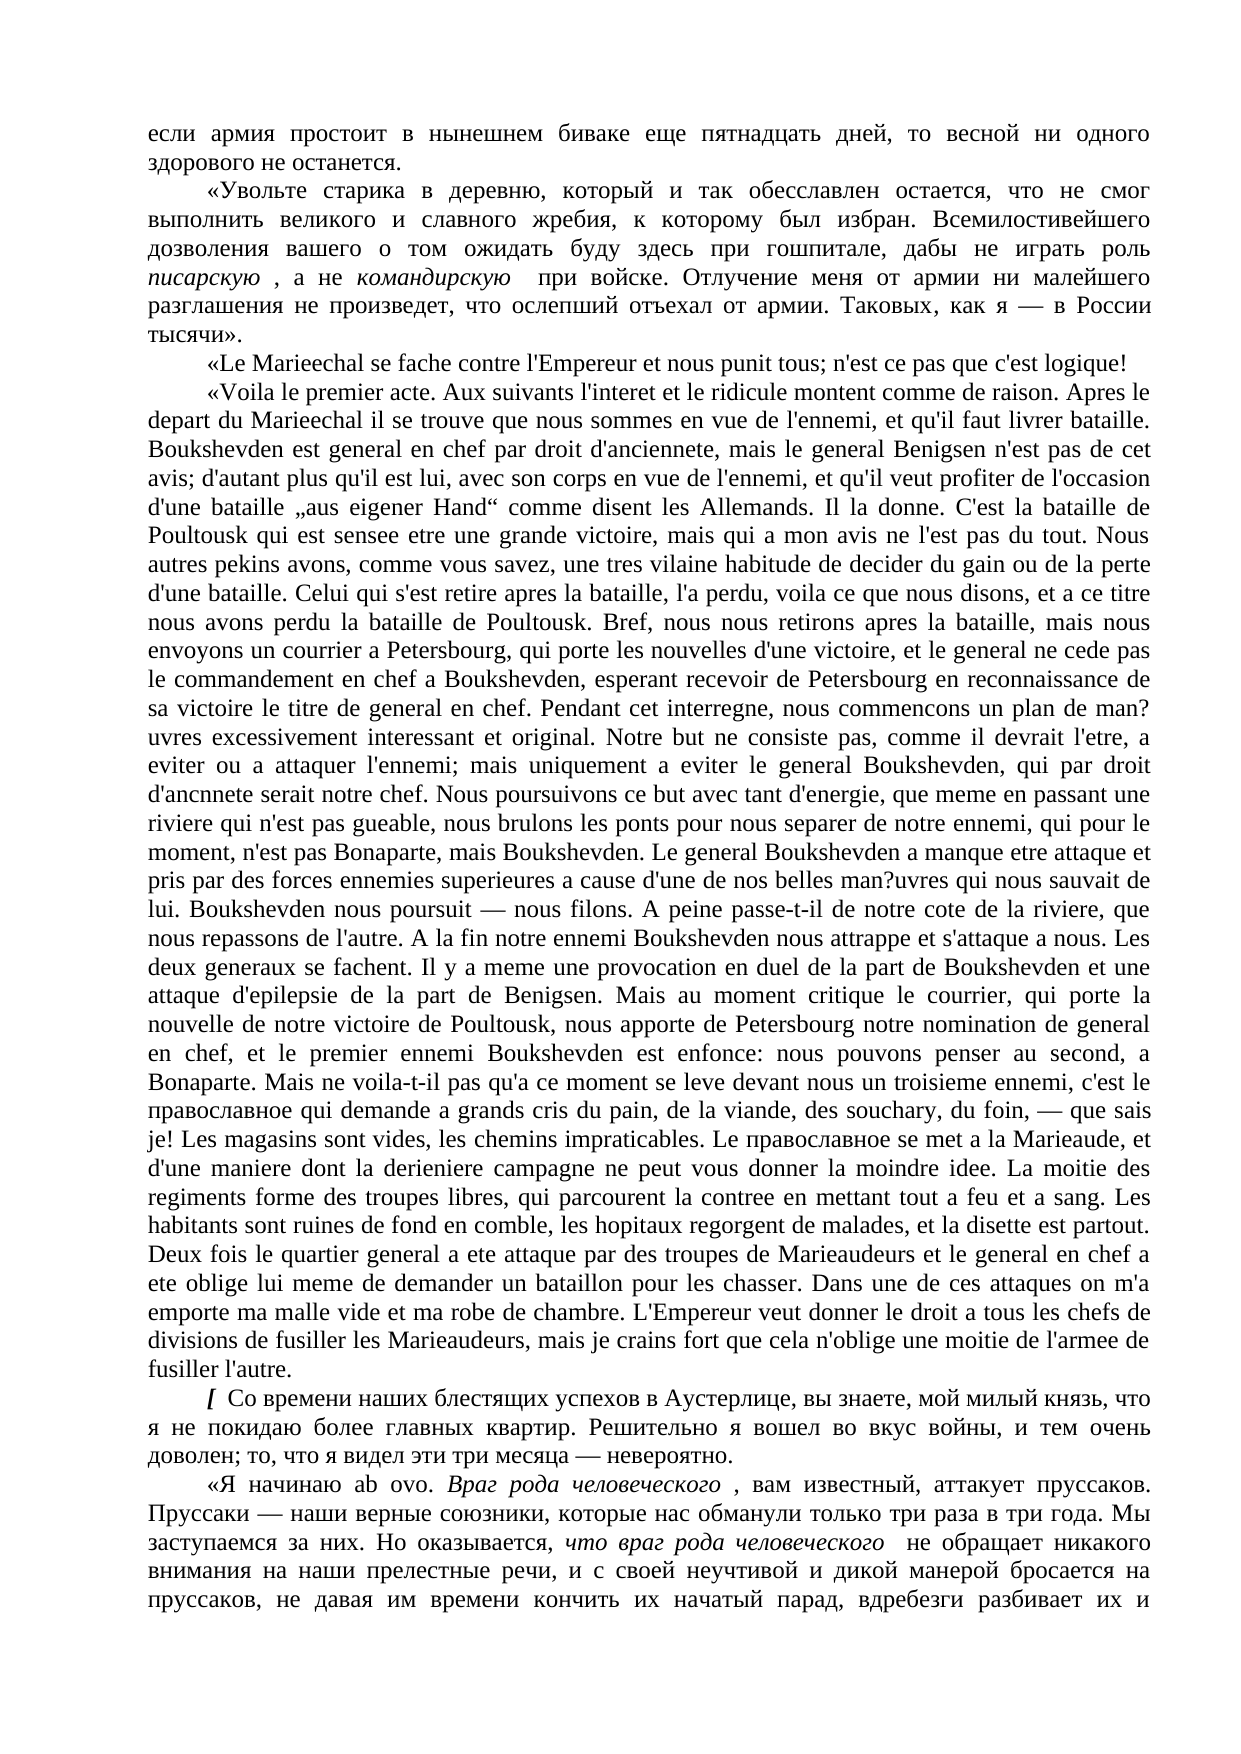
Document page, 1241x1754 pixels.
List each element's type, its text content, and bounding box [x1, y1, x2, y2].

text «Увольте старика в деревню, который и так обесславлен остается, что не смог выполнить великого и славного жребия, к которому был избран. Всемилостивейшего дозволения вашего о том ожидать буду здесь при гошпитале, дабы не играть роль писарскую , а не командирскую при войске. Отлучение меня от армии ни малейшего разглашения не произведет, что ослепший отъехал от армии. Таковых, как я — в России тысячи». [148, 176, 1152, 348]
text «Le Marieechal se fache contre l'Empereur et nous punit tous; n'est ce pas que с'est logique! [148, 348, 1152, 377]
text «Voila le premier acte. Aux suivants l'interet et le ridicule montent comme de raison. Apres le depart du Marieechal il se trouve que nous sommes en vue de l'ennemi, et qu'il faut livrer bataille. Boukshevden est general en chef par droit d'anciennete, mais le general Benigsen n'est pas de cet avis; d'autant plus qu'il est lui, avec son corps en vue de l'ennemi, et qu'il veut profiter de l'occasion d'une bataille „aus eigener Hand“ comme disent les Allemands. Il la donne. C'est la bataille de Poultousk qui est sensee etre une grande victoire, mais qui a mon avis ne l'est pas du tout. Nous autres pekins avons, comme vous savez, une tres vilaine habitude de decider du gain ou de la perte d'une bataille. Celui qui s'est retire apres la bataille, l'a perdu, voila ce que nous disons, et a ce titre nous avons perdu la bataille de Poultousk. Bref, nous nous retirons apres la bataille, mais nous envoyons un courrier a Petersbourg, qui porte les nouvelles d'une victoire, et le general ne cede pas le commandement en chef a Boukshevden, esperant recevoir de Petersbourg en reconnaissance de sa victoire le titre de general en chef. Pendant cet interregne, nous commencons un plan de man?uvres excessivement interessant et original. Notre but ne consiste pas, comme il devrait l'etre, a eviter ou a attaquer l'ennemi; mais uniquement a eviter le general Boukshevden, qui par droit d'ancnnete serait notre chef. Nous poursuivons ce but avec tant d'energie, que meme en passant une riviere qui n'est рas gueable, nous brulons les ponts pour nous separer de notre ennemi, qui pour le moment, n'est pas Bonaparte, mais Boukshevden. Le general Boukshevden a manque etre attaque et pris par des forces ennemies superieures a cause d'une de nos belles man?uvres qui nous sauvait de lui. Boukshevden nous poursuit — nous filons. A peine passe-t-il de notre cote de la riviere, que nous repassons de l'autre. A la fin notre ennemi Boukshevden nous attrappe et s'attaque a nous. Les deux generaux se fachent. Il y a meme une provocation en duel de la part de Boukshevden et une attaque d'epilepsie de la part de Benigsen. Mais au moment critique le courrier, qui porte la nouvelle de notre victoire de Poultousk, nous apporte de Petersbourg notre nomination de general en chef, et le premier ennemi Boukshevden est enfonce: nous pouvons penser au second, a Bonaparte. Mais ne voila-t-il pas qu'a ce moment se leve devant nous un troisieme ennemi, c'est le православное qui demande a grands cris du pain, de la viande, des souchary, du foin, — que sais je! Les magasins sont vides, les сhemins impraticables. Le православное se met a la Marieaude, et d'une maniere dont la derieniere campagne ne peut vous donner la moindre idee. La moitie des regiments forme des troupes libres, qui parcourent la contree en mettant tout a feu et a sang. Les habitants sont ruines de fond en comble, les hopitaux regorgent de malades, et la disette est partout. Deux fois le quartier general a ete attaque par des troupes de Marieaudeurs et le general en chef a ete oblige lui meme de demander un bataillon pour les chasser. Dans une de ces attaques on m'a еmporte ma malle vide et ma robe de chambre. L'Empereur veut donner le droit a tous les chefs de divisions de fusiller les Marieaudeurs, mais je crains fort que cela n'oblige une moitie de l'armee de fusiller l'autre. [148, 377, 1152, 1383]
text «Я начинаю аb ovo. Враг рода человеческого , вам известный, аттакует пруссаков. Пруссаки — наши верные союзники, которые нас обманули только три раза в три года. Мы заступаемся за них. Но оказывается, что враг рода человеческого не обращает никакого внимания на наши прелестные речи, и с своей неучтивой и дикой манерой бросается на пруссаков, не давая им времени кончить их начатый парад, вдребезги разбивает их и [148, 1469, 1152, 1613]
text если армия простоит в нынешнем биваке еще пятнадцать дней, то весной ни одного здорового не останется. [148, 118, 1152, 176]
text [ Со времени наших блестящих успехов в Аустерлице, вы знаете, мой милый князь, что я не покидаю более главных квартир. Решительно я вошел во вкус войны, и тем очень доволен; то, что я видел эти три месяца — невероятно. [148, 1383, 1152, 1469]
